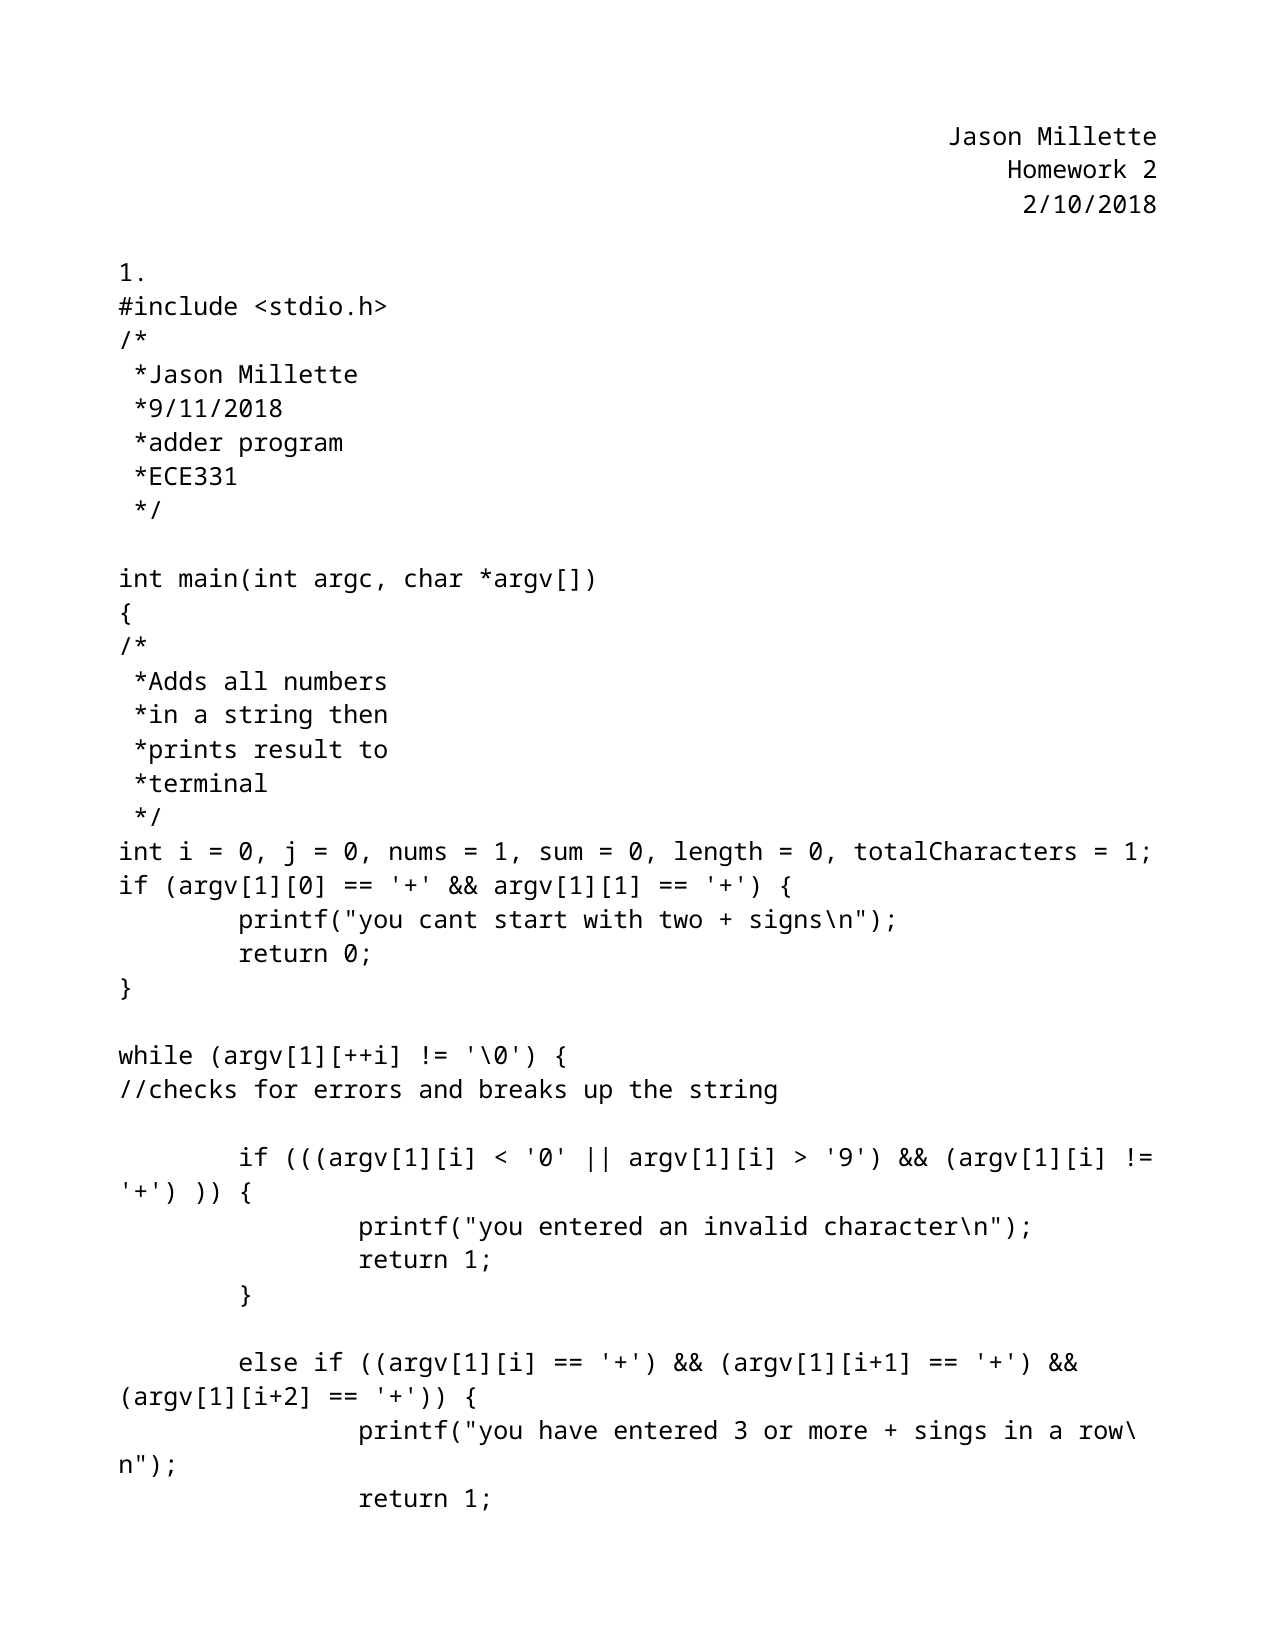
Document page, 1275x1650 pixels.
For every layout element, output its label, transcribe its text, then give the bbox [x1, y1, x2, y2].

text return 1; [118, 1242, 1157, 1276]
text #include <stdio.h> [118, 288, 1157, 322]
text } [118, 970, 1157, 1004]
text if (((argv[1][i] < '0' || argv[1][i] > '9') && (argv[1][i] != '+') )) { [118, 1140, 1157, 1208]
text if (argv[1][0] == '+' && argv[1][1] == '+') { [118, 867, 1157, 902]
text { [118, 595, 1157, 629]
text *adder program [118, 425, 1157, 459]
text else if ((argv[1][i] == '+') && (argv[1][i+1] == '+') && (argv[1][i+2] == '+')) { [118, 1344, 1157, 1412]
text while (argv[1][++i] != '\0') { //checks for errors and breaks up the string [118, 1038, 1157, 1106]
text printf("you have entered 3 or more + sings in a row\n"); [118, 1412, 1157, 1481]
text printf("you entered an invalid character\n"); [118, 1208, 1157, 1242]
text */ [118, 493, 1157, 527]
text *Jason Millette [118, 357, 1157, 391]
text printf("you cant start with two + signs\n"); [118, 902, 1157, 936]
text */ [118, 799, 1157, 833]
text *9/11/2018 [118, 391, 1157, 425]
text return 0; [118, 936, 1157, 970]
text int i = 0, j = 0, nums = 1, sum = 0, length = 0, totalCharacters = 1; [118, 833, 1157, 867]
text *Adds all numbers [118, 663, 1157, 697]
text } [118, 1276, 1157, 1310]
text *in a string then [118, 697, 1157, 731]
text 1. [118, 254, 1157, 288]
text int main(int argc, char *argv[]) [118, 561, 1157, 595]
text /* [118, 322, 1157, 357]
text 2/10/2018 [118, 186, 1157, 220]
text Jason Millette [118, 118, 1157, 152]
text *terminal [118, 765, 1157, 799]
text *ECE331 [118, 459, 1157, 493]
text *prints result to [118, 731, 1157, 765]
text /* [118, 629, 1157, 663]
text return 1; [118, 1481, 1157, 1515]
text Homework 2 [118, 152, 1157, 186]
